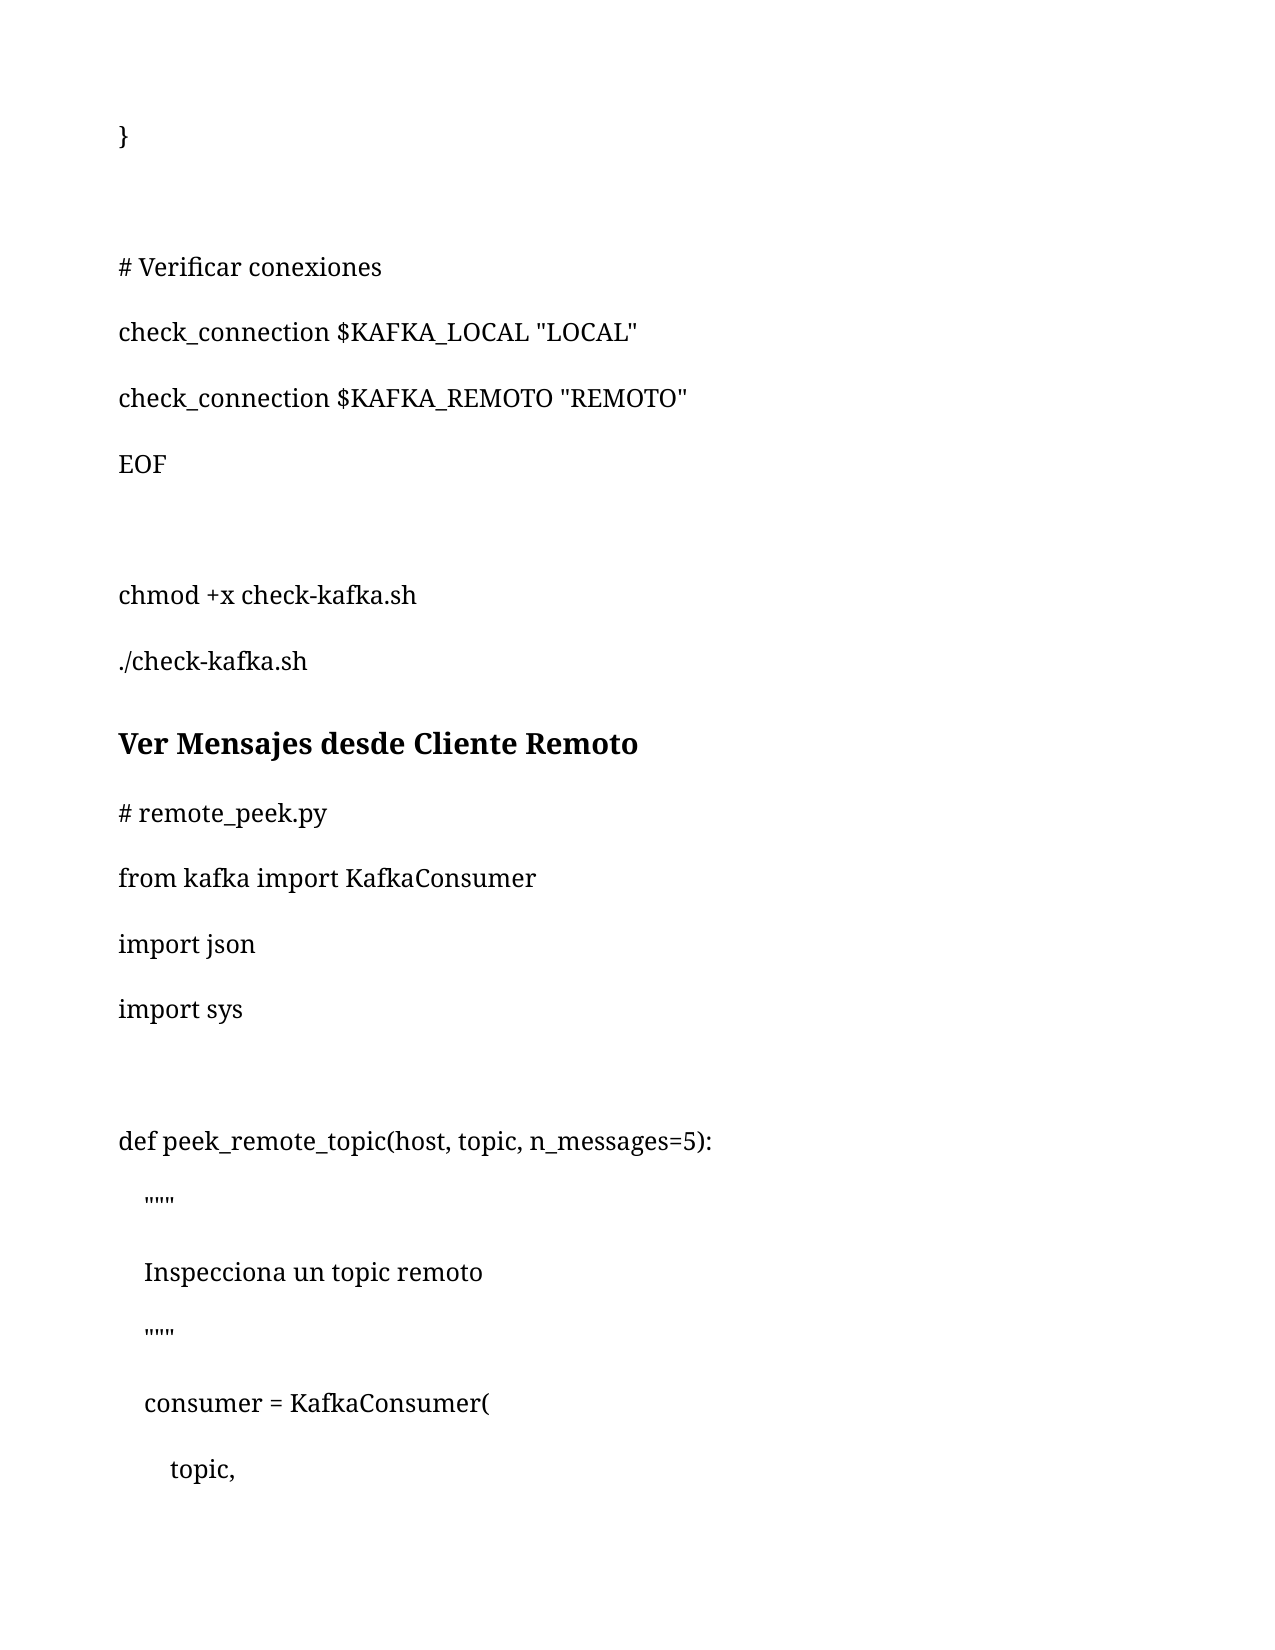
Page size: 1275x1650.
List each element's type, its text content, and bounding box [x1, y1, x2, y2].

text """ [118, 1189, 1157, 1223]
text topic, [118, 1452, 1157, 1486]
text # remote_peek.py [118, 795, 1157, 829]
text } [118, 118, 1157, 152]
text ./check-kafka.sh [118, 643, 1157, 677]
text import sys [118, 992, 1157, 1026]
text consumer = KafkaConsumer( [118, 1386, 1157, 1420]
text import json [118, 927, 1157, 961]
text check_connection $KAFKA_LOCAL "LOCAL" [118, 315, 1157, 349]
text # Verificar conexiones [118, 249, 1157, 283]
text check_connection $KAFKA_REMOTO "REMOTO" [118, 381, 1157, 415]
text from kafka import KafkaConsumer [118, 861, 1157, 895]
subtitle Ver Mensajes desde Cliente Remoto [118, 723, 1157, 763]
text chmod +x check-kafka.sh [118, 577, 1157, 612]
text """ [118, 1320, 1157, 1354]
text def peek_remote_topic(host, topic, n_messages=5): [118, 1123, 1157, 1157]
text Inspecciona un topic remoto [118, 1255, 1157, 1289]
text EOF [118, 446, 1157, 480]
